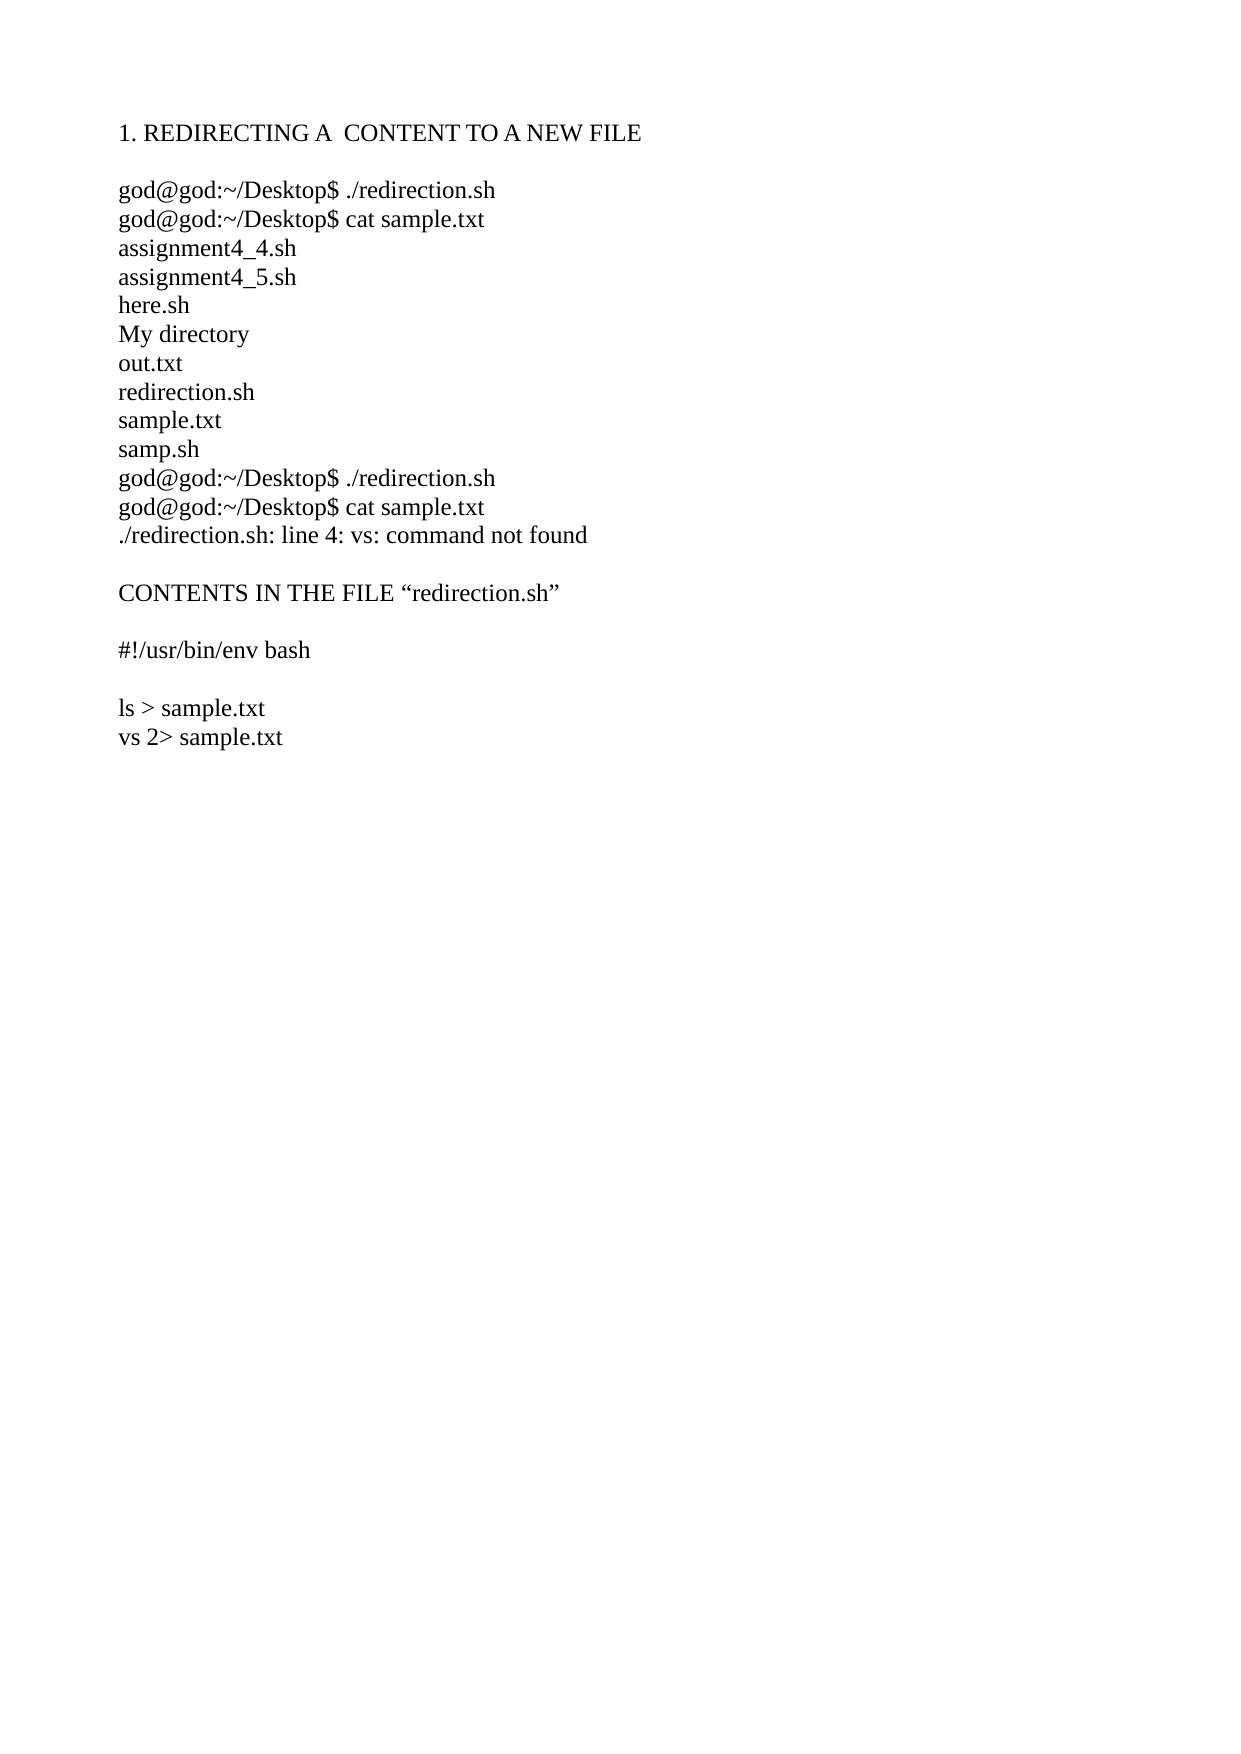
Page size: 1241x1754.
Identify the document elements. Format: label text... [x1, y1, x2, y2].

text samp.sh [118, 434, 1122, 463]
text assignment4_4.sh [118, 233, 1122, 262]
text ls > sample.txt [118, 693, 1122, 722]
text god@god:~/Desktop$ ./redirection.sh [118, 176, 1122, 204]
text #!/usr/bin/env bash [118, 636, 1122, 664]
text god@god:~/Desktop$ cat sample.txt [118, 204, 1122, 233]
text here.sh [118, 291, 1122, 319]
text My directory [118, 319, 1122, 348]
text 1. REDIRECTING A CONTENT TO A NEW FILE [118, 118, 1122, 147]
text CONTENTS IN THE FILE “redirection.sh” [118, 578, 1122, 607]
text vs 2> sample.txt [118, 722, 1122, 751]
text god@god:~/Desktop$ ./redirection.sh [118, 463, 1122, 492]
text god@god:~/Desktop$ cat sample.txt [118, 492, 1122, 521]
text ./redirection.sh: line 4: vs: command not found [118, 521, 1122, 549]
text sample.txt [118, 406, 1122, 434]
text assignment4_5.sh [118, 262, 1122, 291]
text redirection.sh [118, 377, 1122, 406]
text out.txt [118, 348, 1122, 377]
